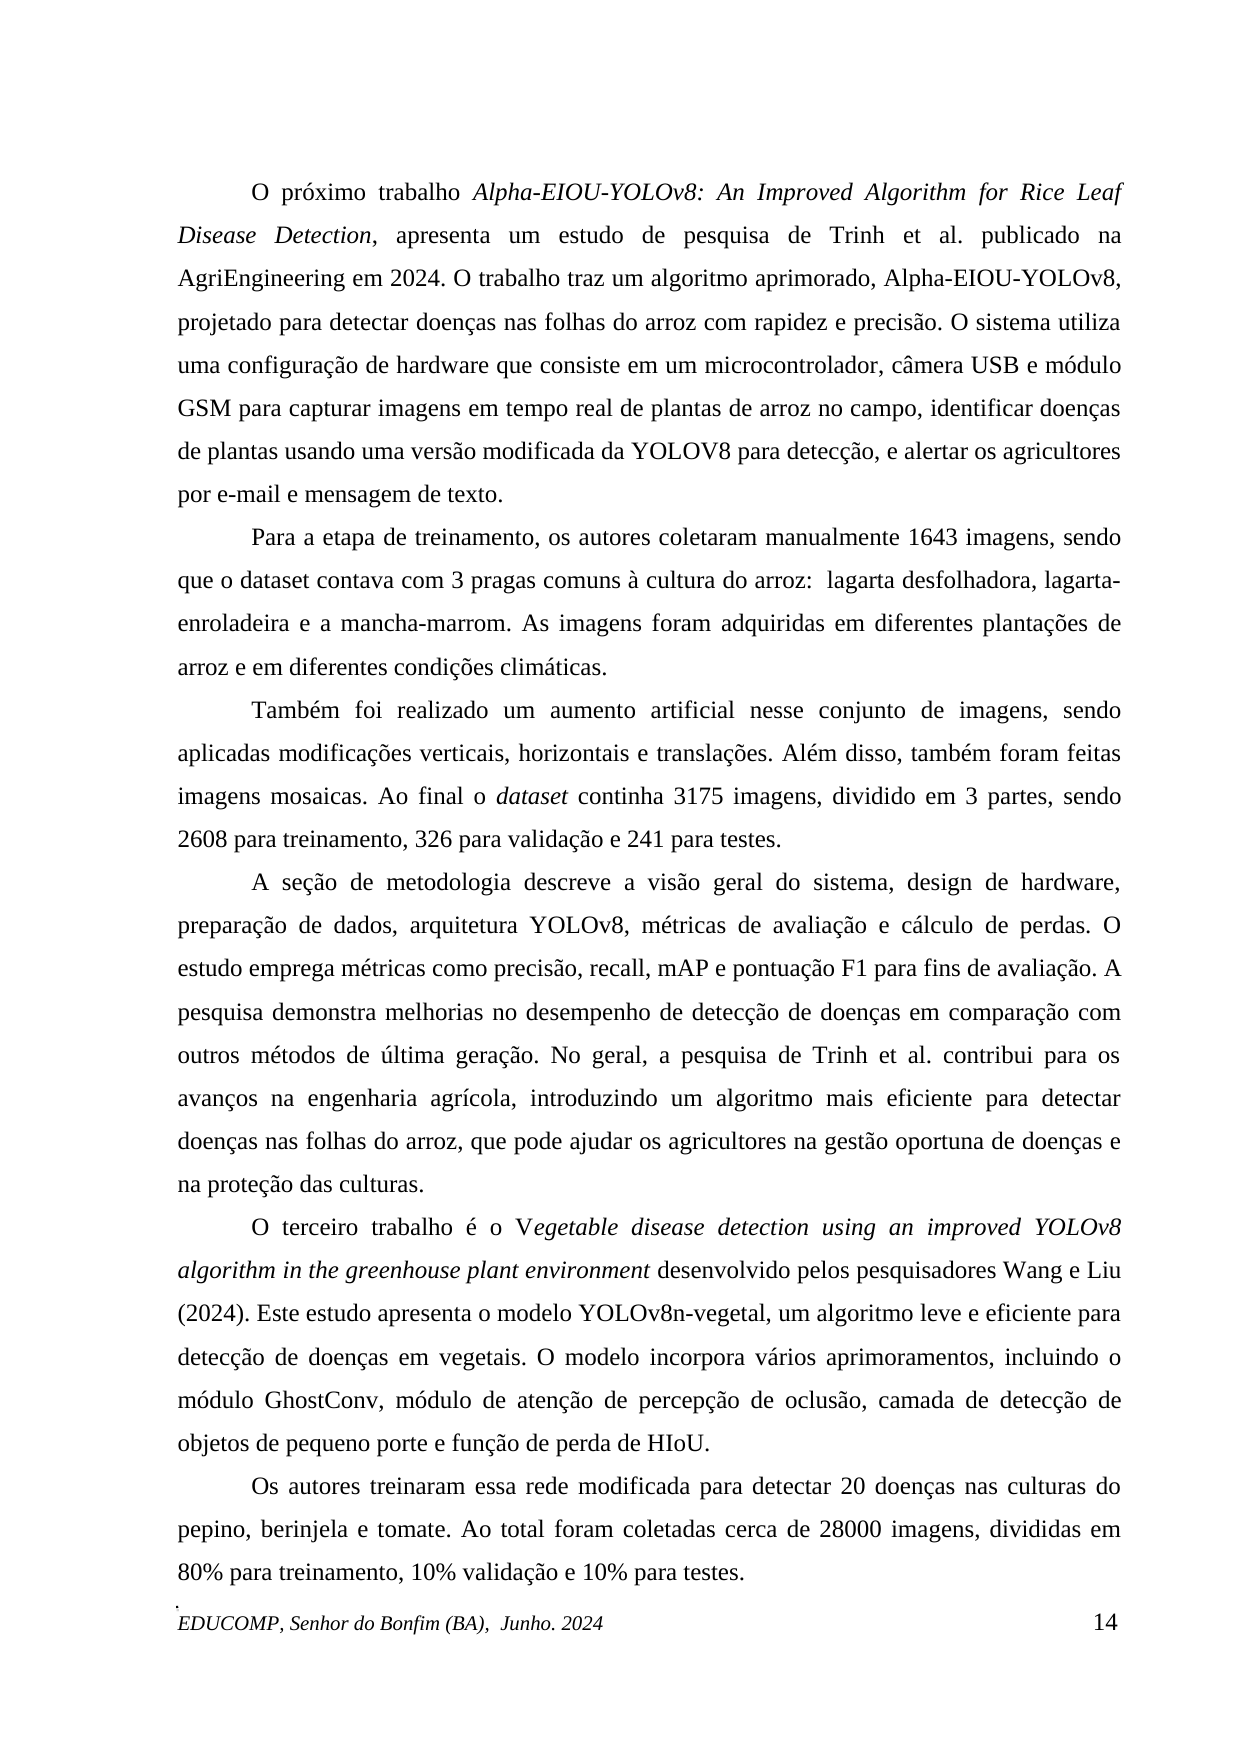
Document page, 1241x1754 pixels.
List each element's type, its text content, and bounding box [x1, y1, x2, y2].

text Os autores treinaram essa rede modificada para detectar 20 doenças nas culturas do pepino, berinjela e tomate. Ao total foram coletadas cerca de 28000 imagens, divididas em 80% para treinamento, 10% validação e 10% para testes. [177, 1471, 1122, 1586]
text A seção de metodologia descreve a visão geral do sistema, design de hardware, preparação de dados, arquitetura YOLOv8, métricas de avaliação e cálculo de perdas. O estudo emprega métricas como precisão, recall, mAP e pontuação F1 para fins de avaliação. A pesquisa demonstra melhorias no desempenho de detecção de doenças em comparação com outros métodos de última geração. No geral, a pesquisa de Trinh et al. contribui para os avanços na engenharia agrícola, introduzindo um algoritmo mais eficiente para detectar doenças nas folhas do arroz, que pode ajudar os agricultores na gestão oportuna de doenças e na proteção das culturas. [177, 867, 1122, 1198]
text Também foi realizado um aumento artificial nesse conjunto de imagens, sendo aplicadas modificações verticais, horizontais e translações. Além disso, também foram feitas imagens mosaicas. Ao final o dataset continha 3175 imagens, dividido em 3 partes, sendo 2608 para treinamento, 326 para validação e 241 para testes. [177, 695, 1122, 853]
text Para a etapa de treinamento, os autores coletaram manualmente 1643 imagens, sendo que o dataset contava com 3 pragas comuns à cultura do arroz: lagarta desfolhadora, lagarta-enroladeira e a mancha-marrom. As imagens foram adquiridas em diferentes plantações de arroz e em diferentes condições climáticas. [177, 522, 1122, 680]
text O próximo trabalho Alpha-EIOU-YOLOv8: An Improved Algorithm for Rice Leaf Disease Detection, apresenta um estudo de pesquisa de Trinh et al. publicado na AgriEngineering em 2024. O trabalho traz um algoritmo aprimorado, Alpha-EIOU-YOLOv8, projetado para detectar doenças nas folhas do arroz com rapidez e precisão. O sistema utiliza uma configuração de hardware que consiste em um microcontrolador, câmera USB e módulo GSM para capturar imagens em tempo real de plantas de arroz no campo, identificar doenças de plantas usando uma versão modificada da YOLOV8 para detecção, e alertar os agricultores por e-mail e mensagem de texto. [177, 177, 1122, 508]
text O terceiro trabalho é o Vegetable disease detection using an improved YOLOv8 algorithm in the greenhouse plant environment desenvolvido pelos pesquisadores Wang e Liu (2024). Este estudo apresenta o modelo YOLOv8n-vegetal, um algoritmo leve e eficiente para detecção de doenças em vegetais. O modelo incorpora vários aprimoramentos, incluindo o módulo GhostConv, módulo de atenção de percepção de oclusão, camada de detecção de objetos de pequeno porte e função de perda de HIoU. [177, 1212, 1122, 1457]
